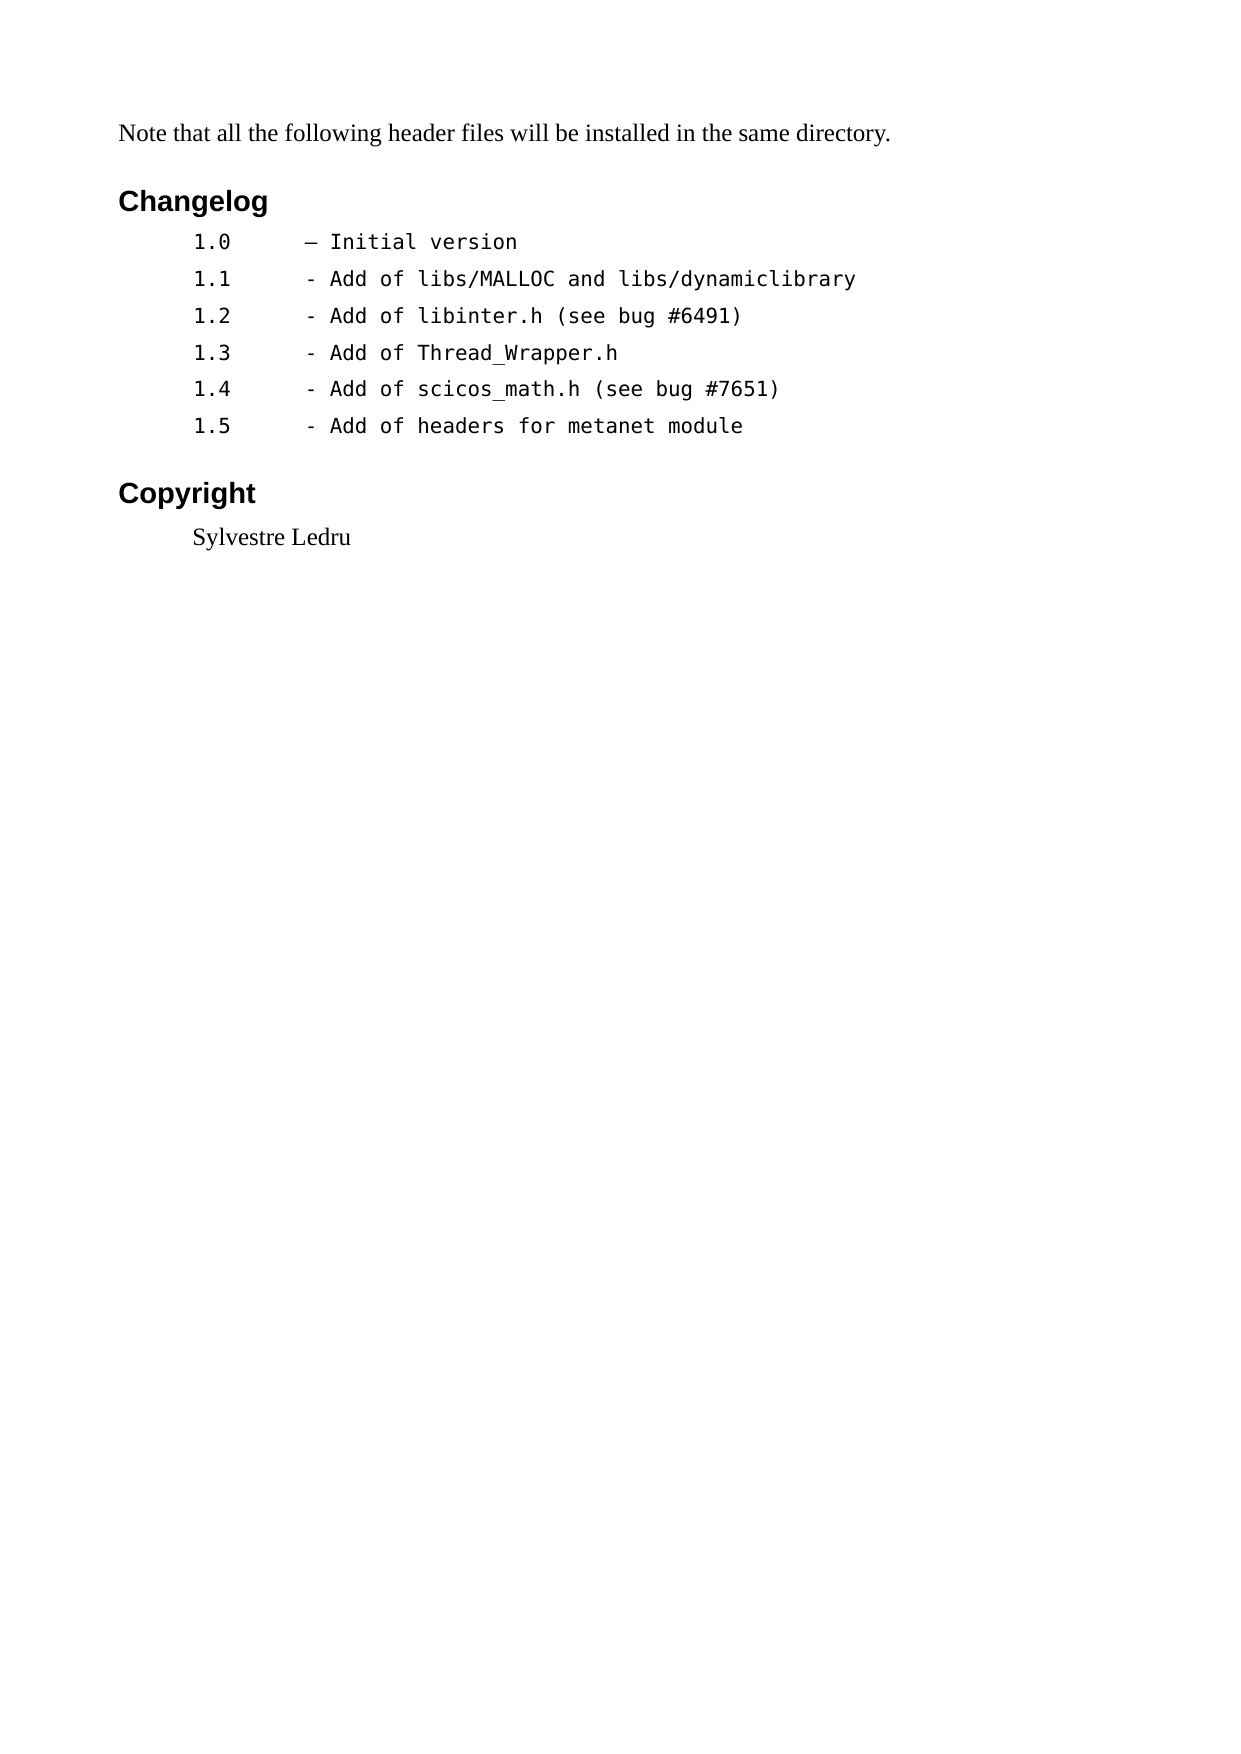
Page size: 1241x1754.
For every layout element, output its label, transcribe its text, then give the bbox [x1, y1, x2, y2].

list - Add of libs/MALLOC and libs/dynamiclibrary [193, 267, 1122, 291]
text Sylvestre Ledru [118, 522, 1122, 551]
list – Initial version [193, 230, 1122, 255]
list - Add of libinter.h (see bug #6491) [193, 304, 1122, 328]
list - Add of scicos_math.h (see bug #7651) [193, 377, 1122, 402]
subtitle Copyright [118, 476, 1122, 509]
list - Add of Thread_Wrapper.h [193, 341, 1122, 365]
subtitle Changelog [118, 184, 1122, 218]
text Note that all the following header files will be installed in the same directory. [118, 118, 1122, 147]
list - Add of headers for metanet module [193, 414, 1122, 438]
